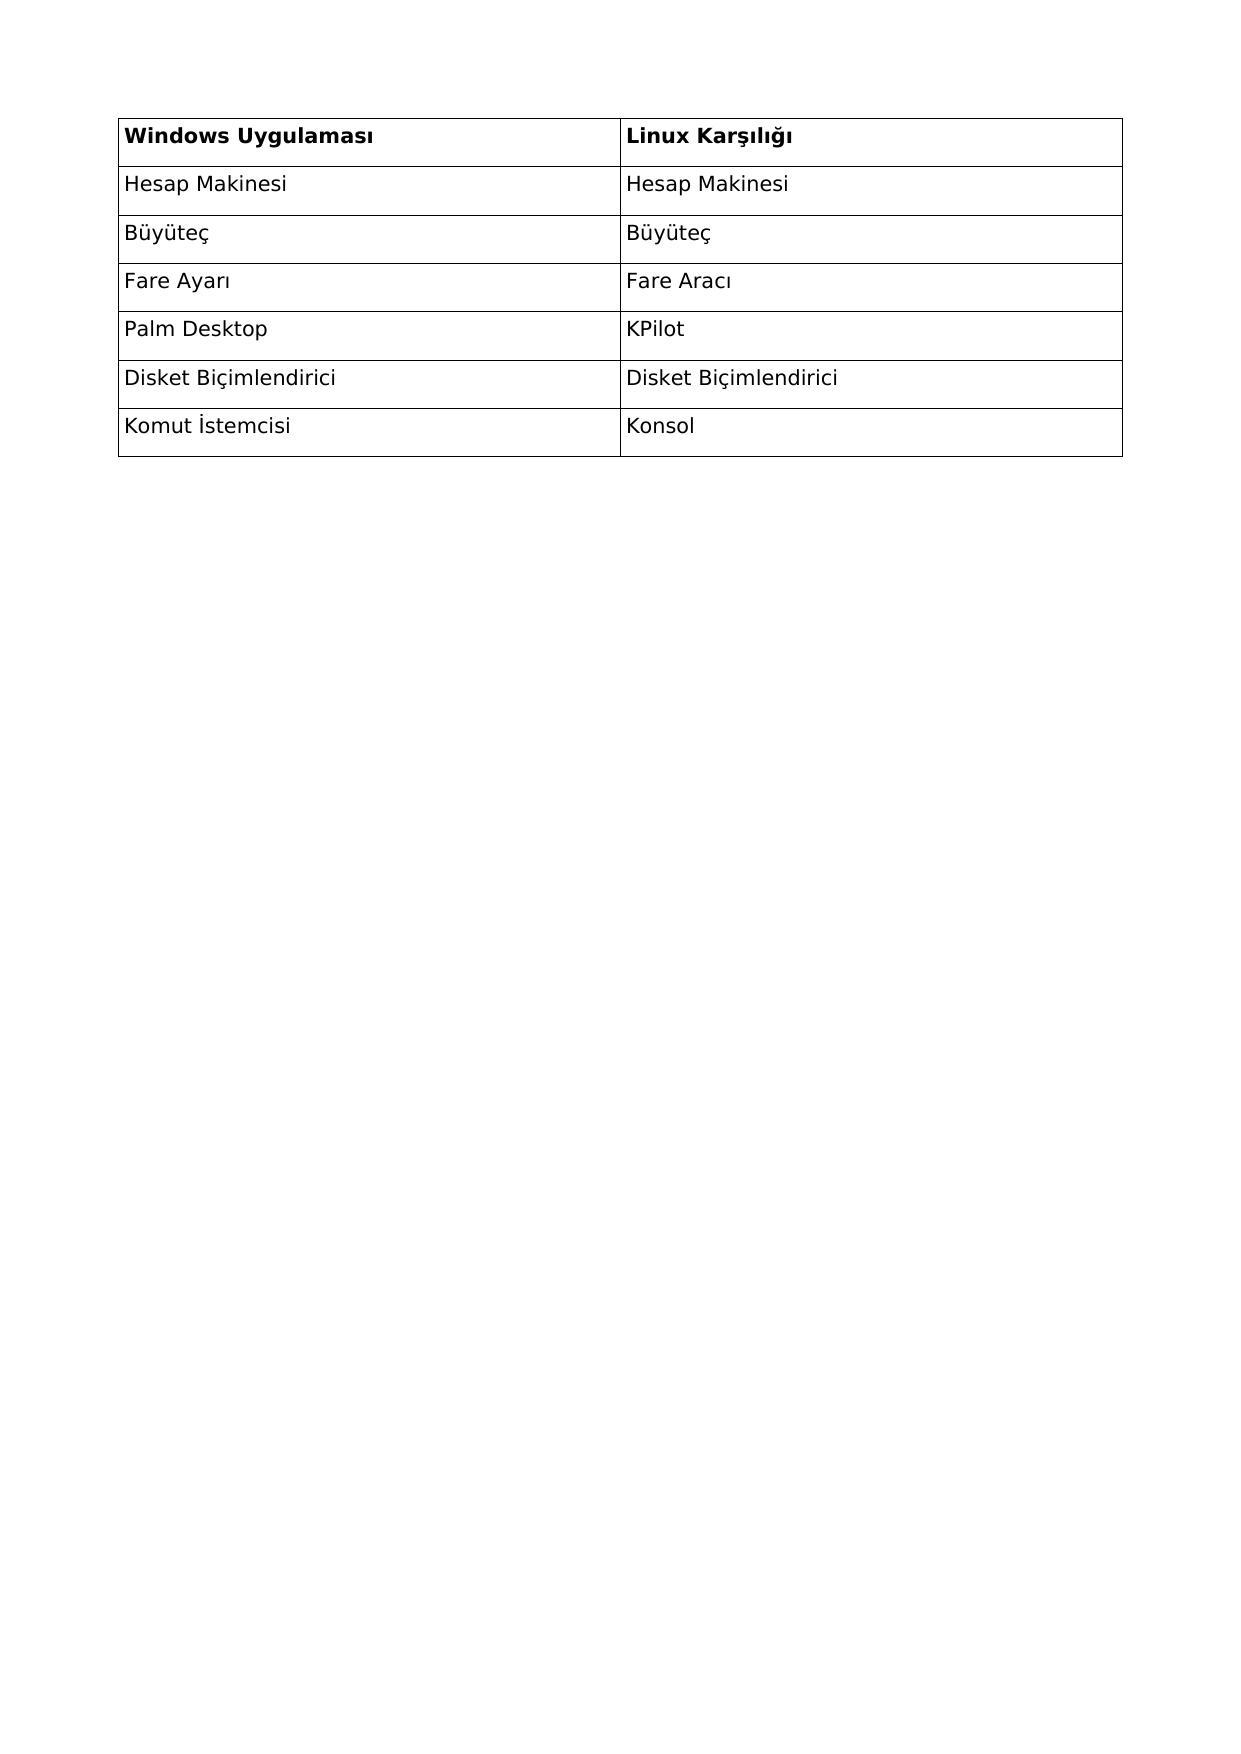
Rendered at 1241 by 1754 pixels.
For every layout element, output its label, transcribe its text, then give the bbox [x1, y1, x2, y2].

table_cell Hesap Makinesi [119, 167, 620, 215]
table_cell Büyüteç [119, 216, 620, 263]
table_cell Hesap Makinesi [621, 167, 1122, 215]
table_cell Palm Desktop [119, 312, 620, 360]
table_cell Disket Biçimlendirici [119, 361, 620, 408]
table_cell Fare Ayarı [119, 264, 620, 311]
table_cell Komut İstemcisi [119, 409, 620, 456]
table_header Linux Karşılığı [621, 119, 1122, 166]
table_cell Disket Biçimlendirici [621, 361, 1122, 408]
table_header Windows Uygulaması [119, 119, 620, 166]
table_cell Konsol [621, 409, 1122, 456]
table_cell Fare Aracı [621, 264, 1122, 311]
table_cell KPilot [621, 312, 1122, 360]
table_cell Büyüteç [621, 216, 1122, 263]
